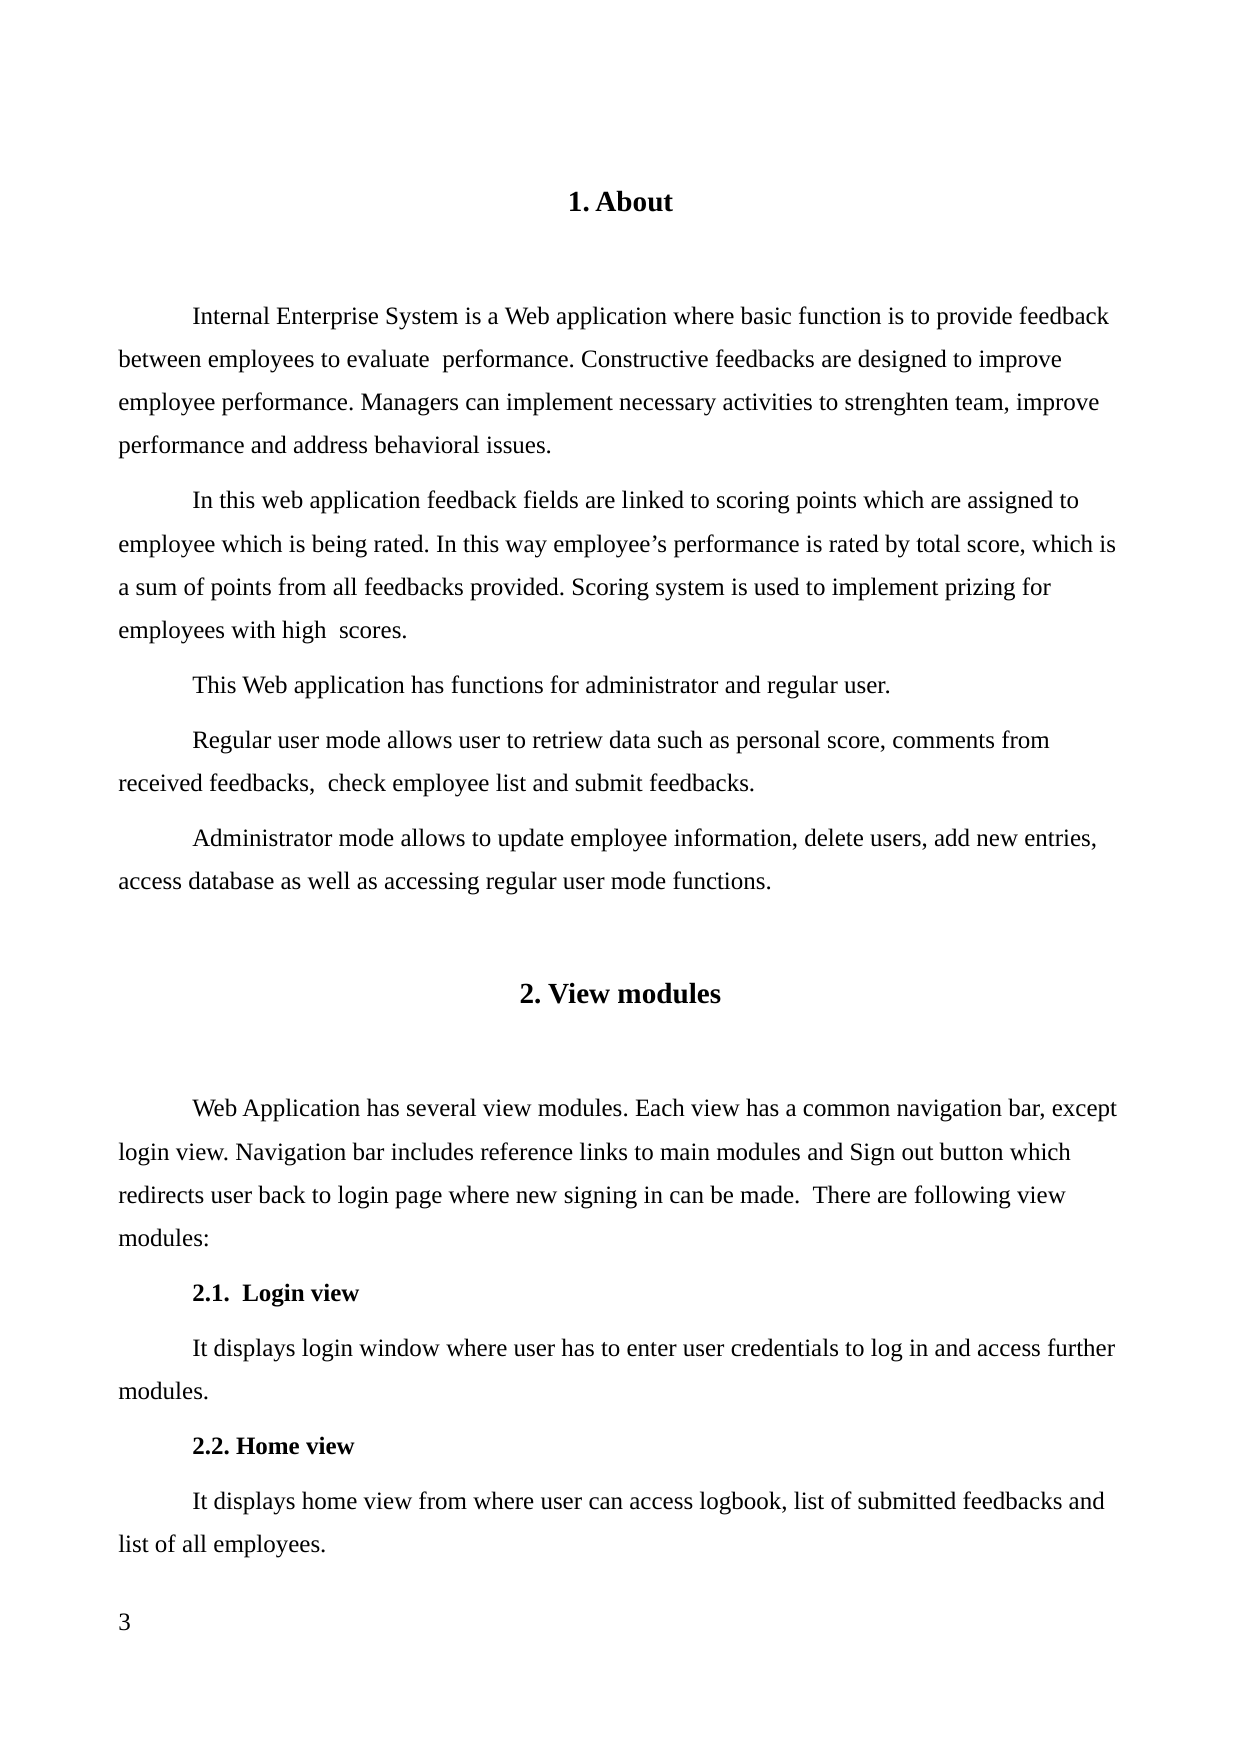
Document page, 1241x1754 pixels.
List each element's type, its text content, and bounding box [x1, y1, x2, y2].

text 2.1. Login view [118, 1278, 1122, 1307]
text 1. About [118, 184, 1122, 218]
text It displays home view from where user can access logbook, list of submitted feedbacks and list of all employees. [118, 1486, 1122, 1558]
text 2.2. Home view [118, 1431, 1122, 1460]
text Internal Enterprise System is a Web application where basic function is to provide feedback between employees to evaluate performance. Constructive feedbacks are designed to improve employee performance. Managers can implement necessary activities to strenghten team, improve performance and address behavioral issues. [118, 301, 1122, 459]
text 2. View modules [118, 976, 1122, 1010]
text Regular user mode allows user to retriew data such as personal score, comments from received feedbacks, check employee list and submit feedbacks. [118, 725, 1122, 797]
text Administrator mode allows to update employee information, delete users, add new entries, access database as well as accessing regular user mode functions. [118, 823, 1122, 895]
text This Web application has functions for administrator and regular user. [118, 670, 1122, 699]
text In this web application feedback fields are linked to scoring points which are assigned to employee which is being rated. In this way employee’s performance is rated by total score, which is a sum of points from all feedbacks provided. Scoring system is used to implement prizing for employees with high scores. [118, 486, 1122, 644]
text It displays login window where user has to enter user credentials to log in and access further modules. [118, 1333, 1122, 1405]
text Web Application has several view modules. Each view has a common navigation bar, except login view. Navigation bar includes reference links to main modules and Sign out button which redirects user back to login page where new signing in can be made. There are following view modules: [118, 1093, 1122, 1252]
